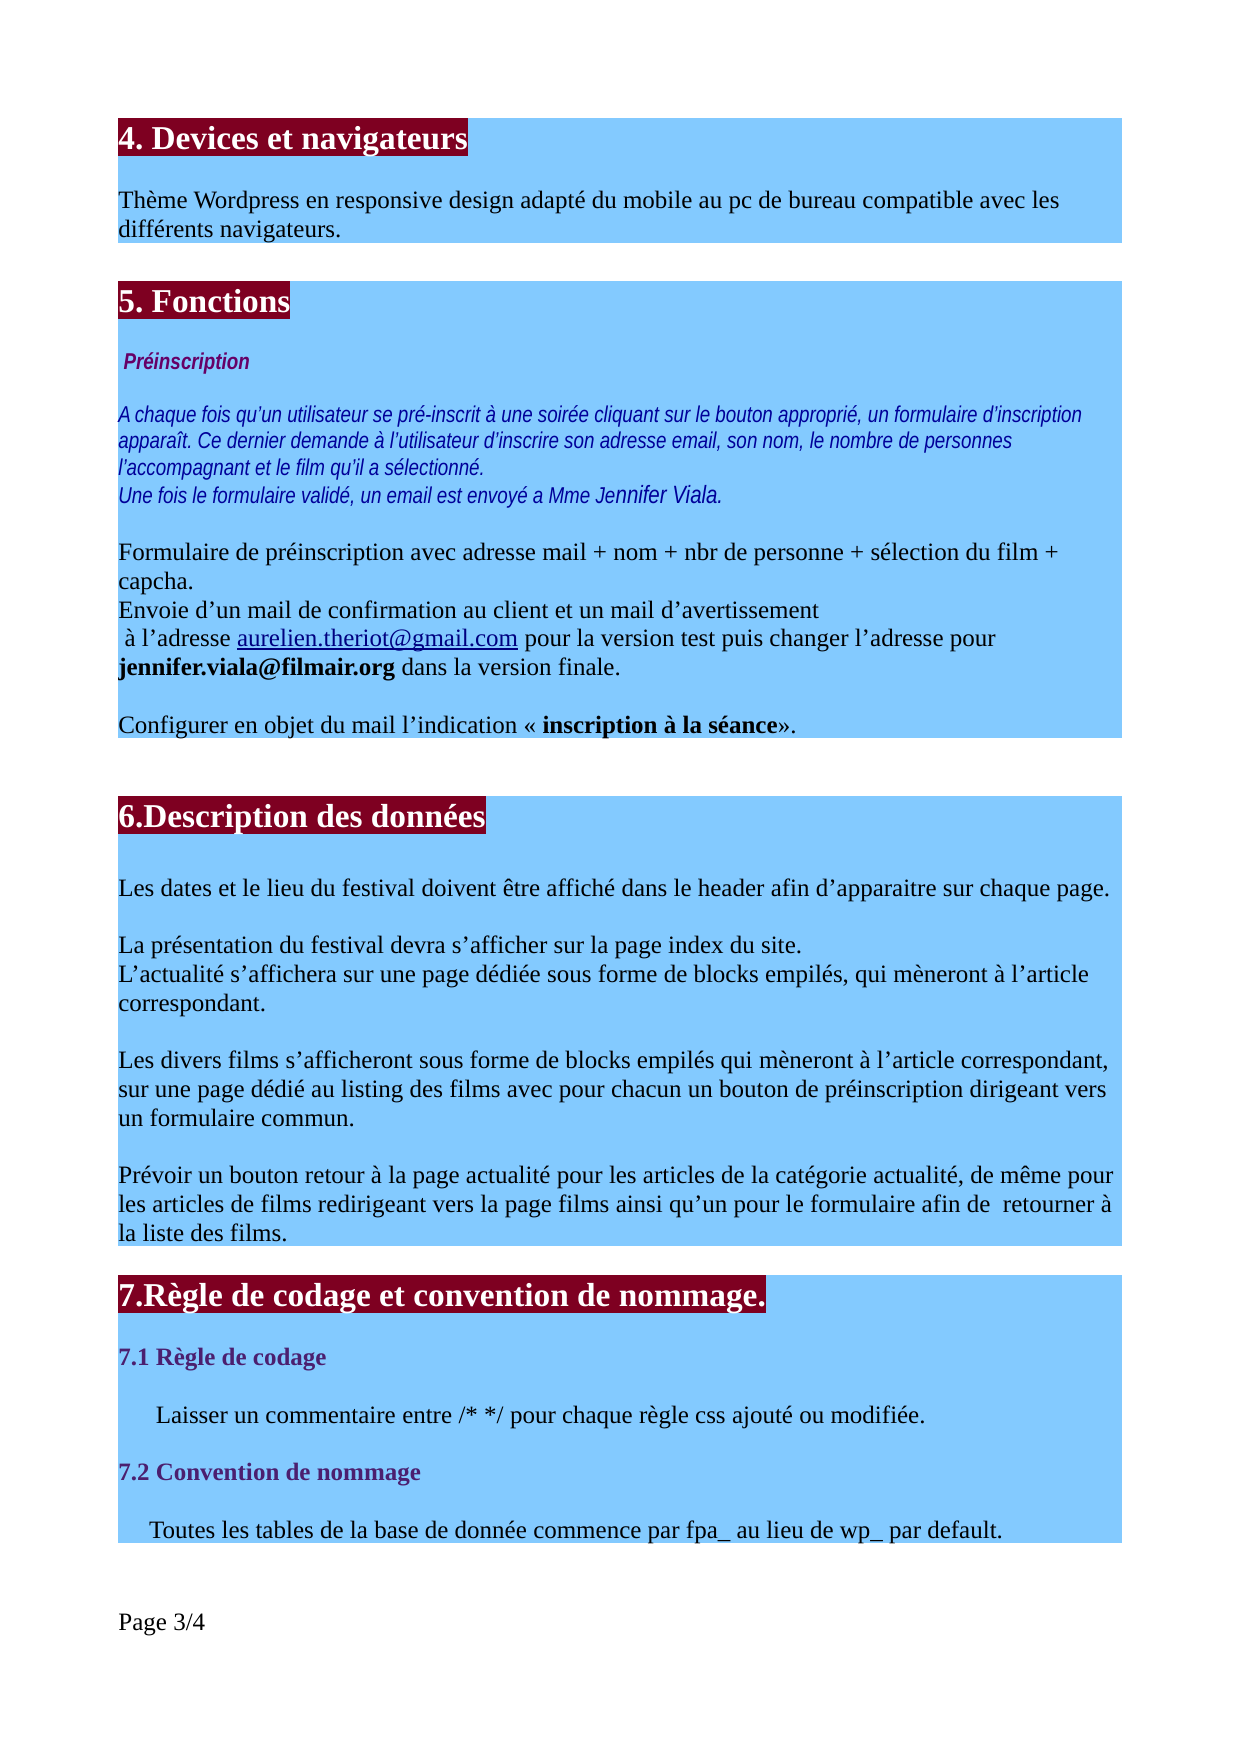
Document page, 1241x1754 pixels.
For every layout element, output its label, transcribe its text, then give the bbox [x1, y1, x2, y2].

text Les dates et le lieu du festival doivent être affiché dans le header afin d’apparaitre sur chaque page. [118, 873, 1122, 901]
text Préinscription [118, 348, 1122, 374]
text Thème Wordpress en responsive design adapté du mobile au pc de bureau compatible avec les différents navigateurs. [118, 185, 1122, 243]
text Prévoir un bouton retour à la page actualité pour les articles de la catégorie actualité, de même pour les articles de films redirigeant vers la page films ainsi qu’un pour le formulaire afin de retourner à la liste des films. [118, 1160, 1122, 1246]
text 4. Devices et navigateurs [118, 118, 1122, 156]
text Les divers films s’afficheront sous forme de blocks empilés qui mèneront à l’article correspondant, sur une page dédié au listing des films avec pour chacun un bouton de préinscription dirigeant vers un formulaire commun. [118, 1045, 1122, 1131]
text La présentation du festival devra s’afficher sur la page index du site. [118, 930, 1122, 959]
text 7.Règle de codage et convention de nommage. [118, 1275, 1122, 1313]
text Formulaire de préinscription avec adresse mail + nom + nbr de personne + sélection du film + capcha. [118, 537, 1122, 595]
text A chaque fois qu’un utilisateur se pré-inscrit à une soirée cliquant sur le bouton approprié, un formulaire d’inscription apparaît. Ce dernier demande à l’utilisateur d’inscrire son adresse email, son nom, le nombre de personnes l’accompagnant et le film qu’il a sélectionné. [118, 401, 1122, 480]
text Laisser un commentaire entre /* */ pour chaque règle css ajouté ou modifiée. [118, 1400, 1122, 1428]
text Envoie d’un mail de confirmation au client et un mail d’avertissement [118, 595, 1122, 623]
text Configurer en objet du mail l’indication « inscription à la séance». [118, 710, 1122, 738]
text L’actualité s’affichera sur une page dédiée sous forme de blocks empilés, qui mèneront à l’article correspondant. [118, 959, 1122, 1016]
text Une fois le formulaire validé, un email est envoyé a Mme Jennifer Viala. [118, 480, 1122, 508]
text 7.1 Règle de codage [118, 1342, 1122, 1371]
subtitle 7.2 Convention de nommage [118, 1457, 1122, 1486]
text 6.Description des données [118, 796, 1122, 834]
text 5. Fonctions [118, 281, 1122, 319]
text Toutes les tables de la base de donnée commence par fpa_ au lieu de wp_ par default. [118, 1515, 1122, 1543]
text à l’adresse aurelien.theriot@gmail.com pour la version test puis changer l’adresse pour jennifer.viala@filmair.org dans la version finale. [118, 623, 1122, 681]
